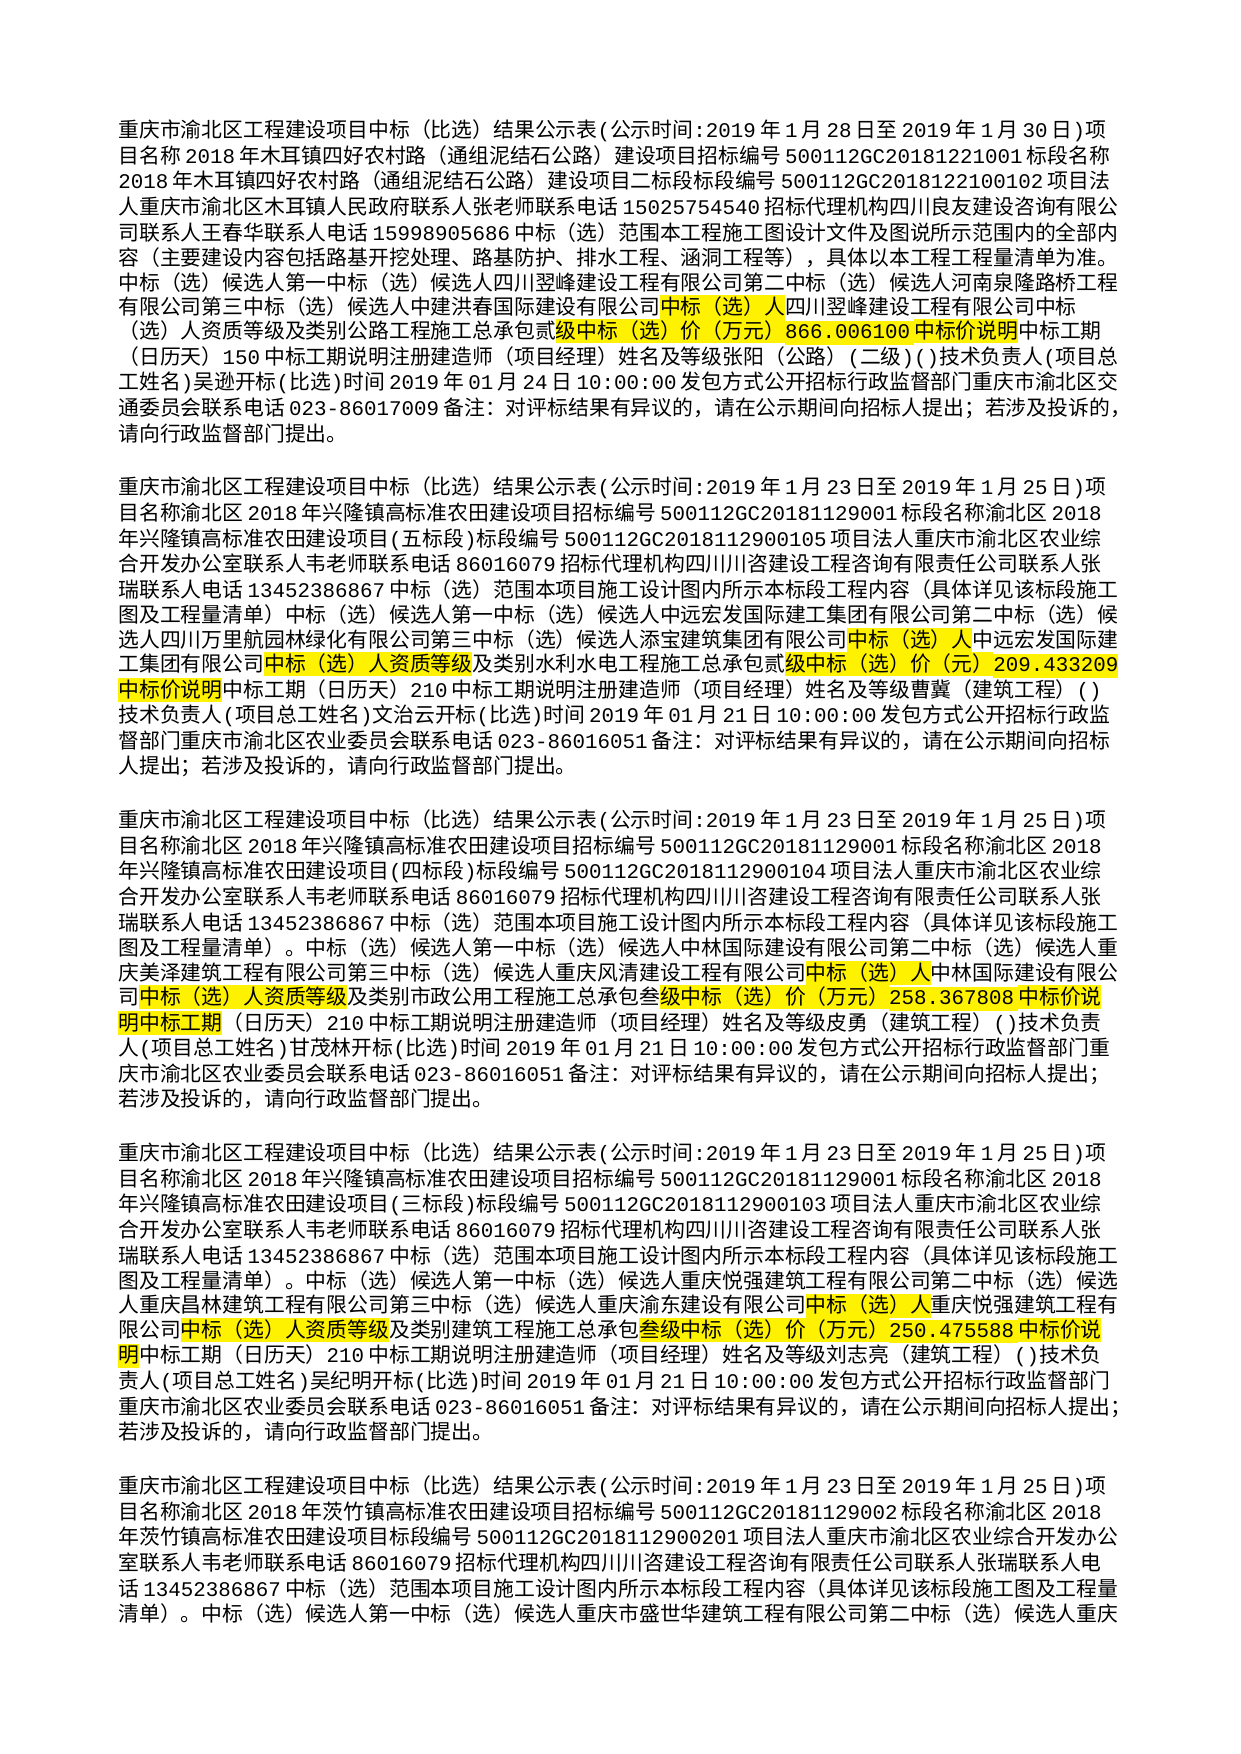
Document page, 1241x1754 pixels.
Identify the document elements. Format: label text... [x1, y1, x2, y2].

text 重庆市渝北区工程建设项目中标（比选）结果公示表(公示时间:2019年1月23日至2019年1月25日)项目名称渝北区2018年兴隆镇高标准农田建设项目招标编号500112GC20181129001标段名称渝北区2018年兴隆镇高标准农田建设项目(四标段)标段编号500112GC2018112900104项目法人重庆市渝北区农业综合开发办公室联系人韦老师联系电话86016079招标代理机构四川川咨建设工程咨询有限责任公司联系人张瑞联系人电话13452386867中标（选）范围本项目施工设计图内所示本标段工程内容（具体详见该标段施工图及工程量清单）。中标（选）候选人第一中标（选）候选人中林国际建设有限公司第二中标（选）候选人重庆美泽建筑工程有限公司第三中标（选）候选人重庆风清建设工程有限公司中标（选）人中林国际建设有限公司中标（选）人资质等级及类别市政公用工程施工总承包叁级中标（选）价（万元）258.367808中标价说明中标工期（日历天）210中标工期说明注册建造师（项目经理）姓名及等级皮勇（建筑工程）()技术负责人(项目总工姓名)甘茂林开标(比选)时间2019年01月21日10:00:00发包方式公开招标行政监督部门重庆市渝北区农业委员会联系电话023-86016051备注：对评标结果有异议的，请在公示期间向招标人提出；若涉及投诉的，请向行政监督部门提出。 [118, 808, 1122, 1112]
text 重庆市渝北区工程建设项目中标（比选）结果公示表(公示时间:2019年1月23日至2019年1月25日)项目名称渝北区2018年茨竹镇高标准农田建设项目招标编号500112GC20181129002标段名称渝北区2018年茨竹镇高标准农田建设项目标段编号500112GC2018112900201项目法人重庆市渝北区农业综合开发办公室联系人韦老师联系电话86016079招标代理机构四川川咨建设工程咨询有限责任公司联系人张瑞联系人电话13452386867中标（选）范围本项目施工设计图内所示本标段工程内容（具体详见该标段施工图及工程量清单）。中标（选）候选人第一中标（选）候选人重庆市盛世华建筑工程有限公司第二中标（选）候选人重庆 [118, 1474, 1122, 1626]
text 重庆市渝北区工程建设项目中标（比选）结果公示表(公示时间:2019年1月23日至2019年1月25日)项目名称渝北区2018年兴隆镇高标准农田建设项目招标编号500112GC20181129001标段名称渝北区2018年兴隆镇高标准农田建设项目(五标段)标段编号500112GC2018112900105项目法人重庆市渝北区农业综合开发办公室联系人韦老师联系电话86016079招标代理机构四川川咨建设工程咨询有限责任公司联系人张瑞联系人电话13452386867中标（选）范围本项目施工设计图内所示本标段工程内容（具体详见该标段施工图及工程量清单）中标（选）候选人第一中标（选）候选人中远宏发国际建工集团有限公司第二中标（选）候选人四川万里航园林绿化有限公司第三中标（选）候选人添宝建筑集团有限公司中标（选）人中远宏发国际建工集团有限公司中标（选）人资质等级及类别水利水电工程施工总承包贰级中标（选）价（元）209.433209中标价说明中标工期（日历天）210中标工期说明注册建造师（项目经理）姓名及等级曹冀（建筑工程）()技术负责人(项目总工姓名)文治云开标(比选)时间2019年01月21日10:00:00发包方式公开招标行政监督部门重庆市渝北区农业委员会联系电话023-86016051备注：对评标结果有异议的，请在公示期间向招标人提出；若涉及投诉的，请向行政监督部门提出。 [118, 475, 1122, 779]
text 重庆市渝北区工程建设项目中标（比选）结果公示表(公示时间:2019年1月28日至2019年1月30日)项目名称2018年木耳镇四好农村路（通组泥结石公路）建设项目招标编号500112GC20181221001标段名称2018年木耳镇四好农村路（通组泥结石公路）建设项目二标段标段编号500112GC2018122100102项目法人重庆市渝北区木耳镇人民政府联系人张老师联系电话15025754540招标代理机构四川良友建设咨询有限公司联系人王春华联系人电话15998905686中标（选）范围本工程施工图设计文件及图说所示范围内的全部内容（主要建设内容包括路基开挖处理、路基防护、排水工程、涵洞工程等），具体以本工程工程量清单为准。中标（选）候选人第一中标（选）候选人四川翌峰建设工程有限公司第二中标（选）候选人河南泉隆路桥工程有限公司第三中标（选）候选人中建洪春国际建设有限公司中标（选）人四川翌峰建设工程有限公司中标（选）人资质等级及类别公路工程施工总承包贰级中标（选）价（万元）866.006100中标价说明中标工期（日历天）150中标工期说明注册建造师（项目经理）姓名及等级张阳（公路）(二级)()技术负责人(项目总工姓名)吴逊开标(比选)时间2019年01月24日10:00:00发包方式公开招标行政监督部门重庆市渝北区交通委员会联系电话023-86017009备注：对评标结果有异议的，请在公示期间向招标人提出；若涉及投诉的，请向行政监督部门提出。 [118, 118, 1122, 446]
text 重庆市渝北区工程建设项目中标（比选）结果公示表(公示时间:2019年1月23日至2019年1月25日)项目名称渝北区2018年兴隆镇高标准农田建设项目招标编号500112GC20181129001标段名称渝北区2018年兴隆镇高标准农田建设项目(三标段)标段编号500112GC2018112900103项目法人重庆市渝北区农业综合开发办公室联系人韦老师联系电话86016079招标代理机构四川川咨建设工程咨询有限责任公司联系人张瑞联系人电话13452386867中标（选）范围本项目施工设计图内所示本标段工程内容（具体详见该标段施工图及工程量清单）。中标（选）候选人第一中标（选）候选人重庆悦强建筑工程有限公司第二中标（选）候选人重庆昌林建筑工程有限公司第三中标（选）候选人重庆渝东建设有限公司中标（选）人重庆悦强建筑工程有限公司中标（选）人资质等级及类别建筑工程施工总承包叁级中标（选）价（万元）250.475588中标价说明中标工期（日历天）210中标工期说明注册建造师（项目经理）姓名及等级刘志亮（建筑工程）()技术负责人(项目总工姓名)吴纪明开标(比选)时间2019年01月21日10:00:00发包方式公开招标行政监督部门重庆市渝北区农业委员会联系电话023-86016051备注：对评标结果有异议的，请在公示期间向招标人提出；若涉及投诉的，请向行政监督部门提出。 [118, 1141, 1122, 1444]
